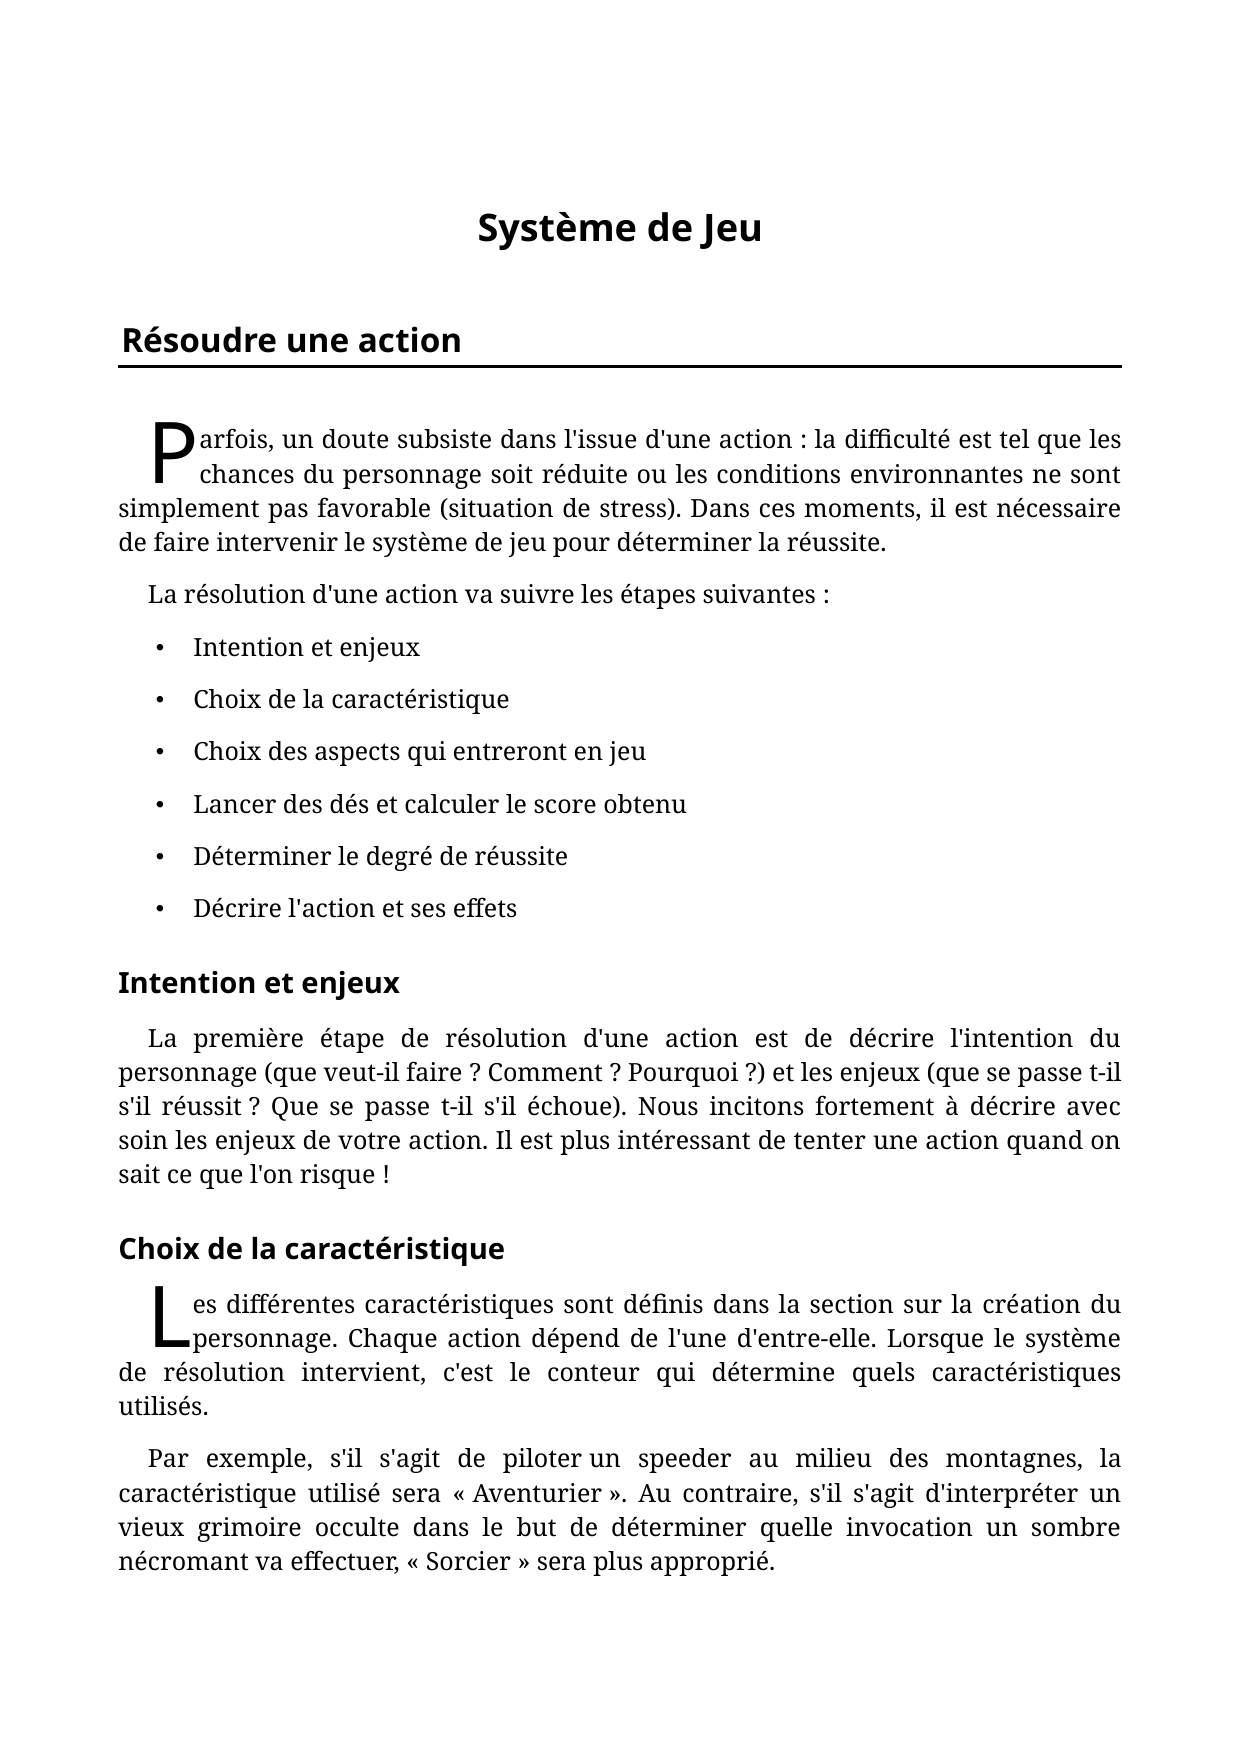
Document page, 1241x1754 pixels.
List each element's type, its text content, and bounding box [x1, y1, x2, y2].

subtitle Intention et enjeux [118, 963, 1122, 1002]
list Décrire l'action et ses effets [156, 891, 1122, 925]
text La résolution d'une action va suivre les étapes suivantes : [118, 577, 1122, 611]
subtitle Résoudre une action [118, 314, 1122, 365]
list Intention et enjeux [156, 629, 1122, 663]
list Choix des aspects qui entreront en jeu [156, 734, 1122, 768]
text Parfois, un doute subsiste dans l'issue d'une action : la difficulté est tel que les chances du personnage soit réduite ou les conditions environnantes ne sont simplement pas favorable (situation de stress). Dans ces moments, il est nécessaire de faire intervenir le système de jeu pour déterminer la réussite. [118, 422, 1122, 558]
list Déterminer le degré de réussite [156, 839, 1122, 873]
list Lancer des dés et calculer le score obtenu [156, 786, 1122, 820]
list Choix de la caractéristique [156, 682, 1122, 716]
subtitle Système de Jeu [118, 201, 1122, 253]
text La première étape de résolution d'une action est de décrire l'intention du personnage (que veut-il faire ? Comment ? Pourquoi ?) et les enjeux (que se passe t-il s'il réussit ? Que se passe t-il s'il échoue). Nous incitons fortement à décrire avec soin les enjeux de votre action. Il est plus intéressant de tenter une action quand on sait ce que l'on risque ! [118, 1021, 1122, 1191]
subtitle Choix de la caractéristique [118, 1228, 1122, 1268]
text Les différentes caractéristiques sont définis dans la section sur la création du personnage. Chaque action dépend de l'une d'entre-elle. Lorsque le système de résolution intervient, c'est le conteur qui détermine quels caractéristiques utilisés. [118, 1287, 1122, 1423]
text Par exemple, s'il s'agit de piloter un speeder au milieu des montagnes, la caractéristique utilisé sera « Aventurier ». Au contraire, s'il s'agit d'interpréter un vieux grimoire occulte dans le but de déterminer quelle invocation un sombre nécromant va effectuer, « Sorcier » sera plus approprié. [118, 1441, 1122, 1577]
